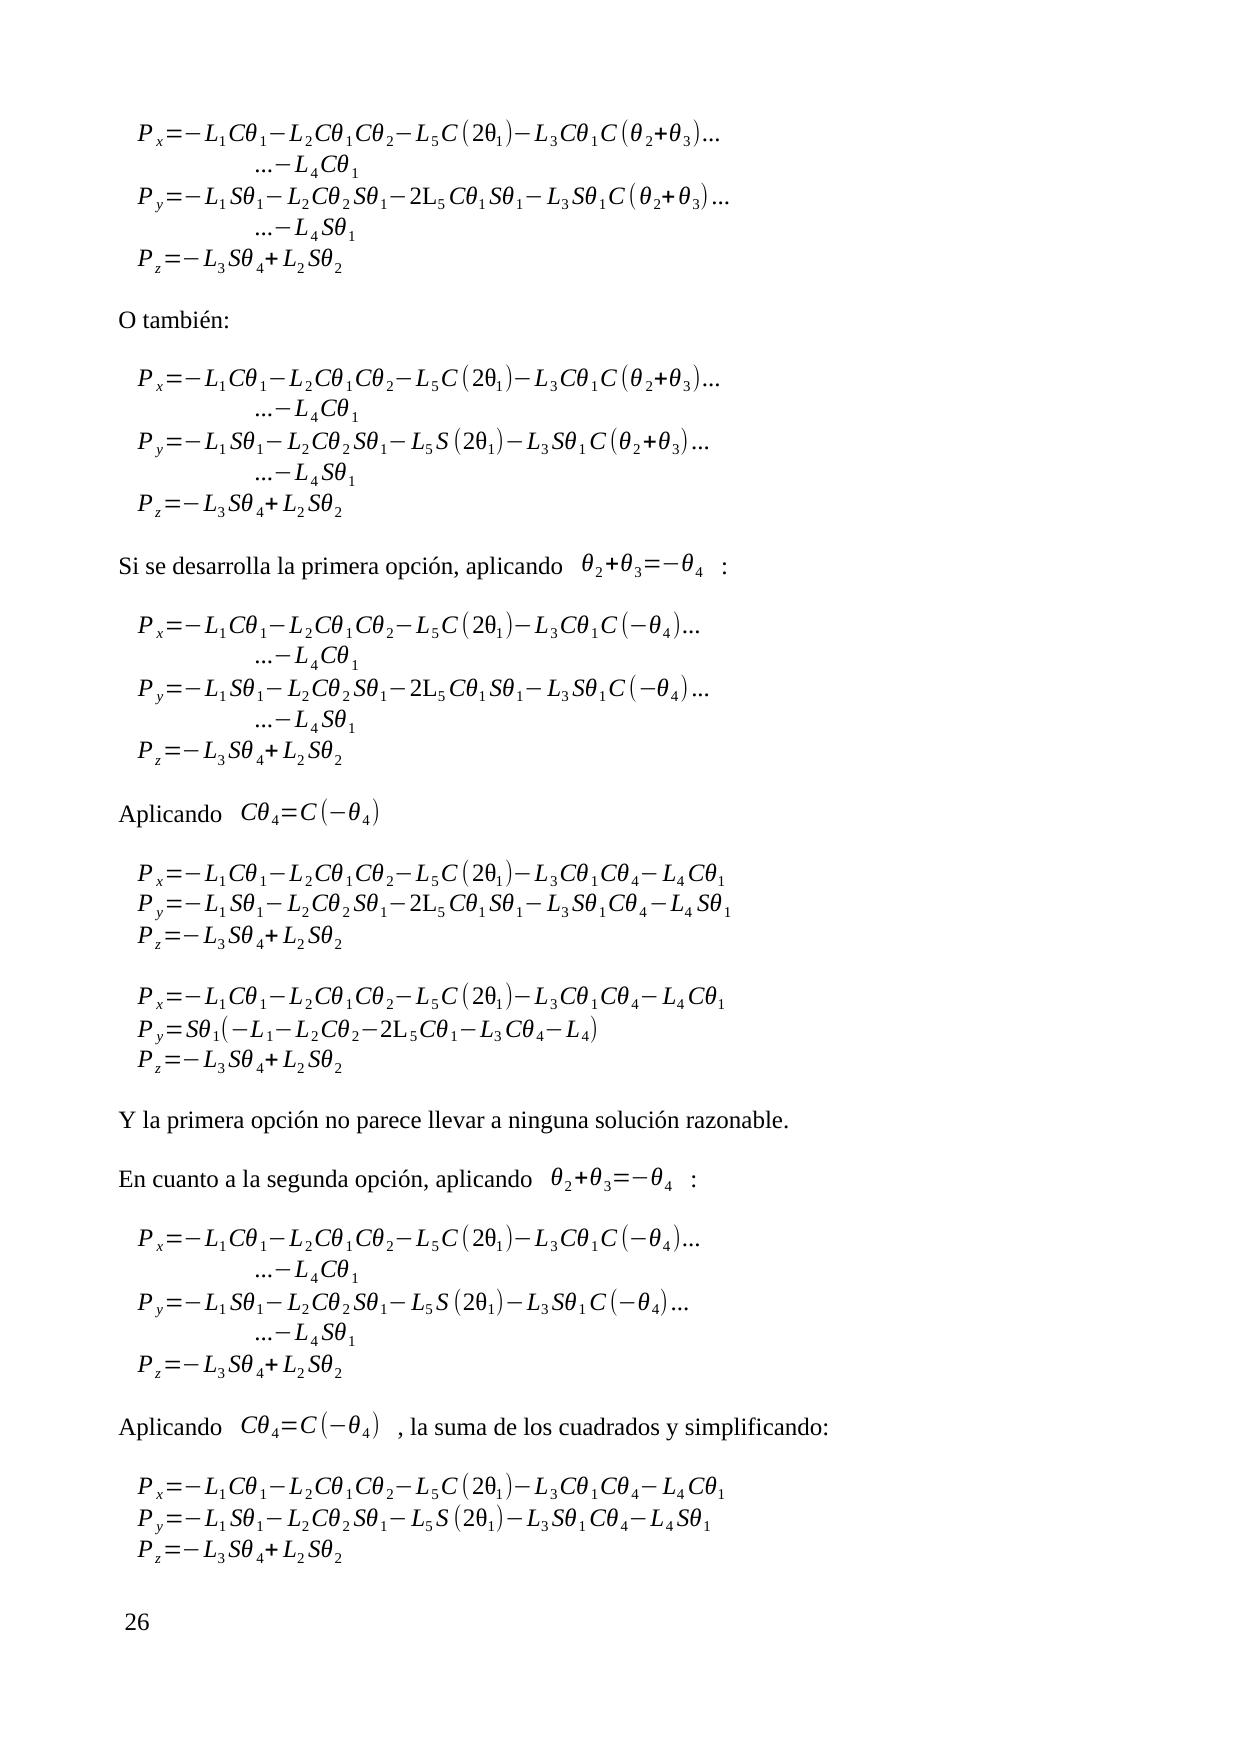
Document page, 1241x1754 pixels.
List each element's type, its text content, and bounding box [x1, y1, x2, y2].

text Y la primera opción no parece llevar a ninguna solución razonable. [118, 1106, 1122, 1134]
text Si se desarrolla la primera opción, aplicando: [118, 550, 1122, 581]
text Aplicando, la suma de los cuadrados y simplificando: [118, 1410, 1122, 1442]
text Aplicando [118, 797, 1122, 829]
text O también: [118, 305, 1122, 334]
text En cuanto a la segunda opción, aplicando: [118, 1163, 1122, 1194]
